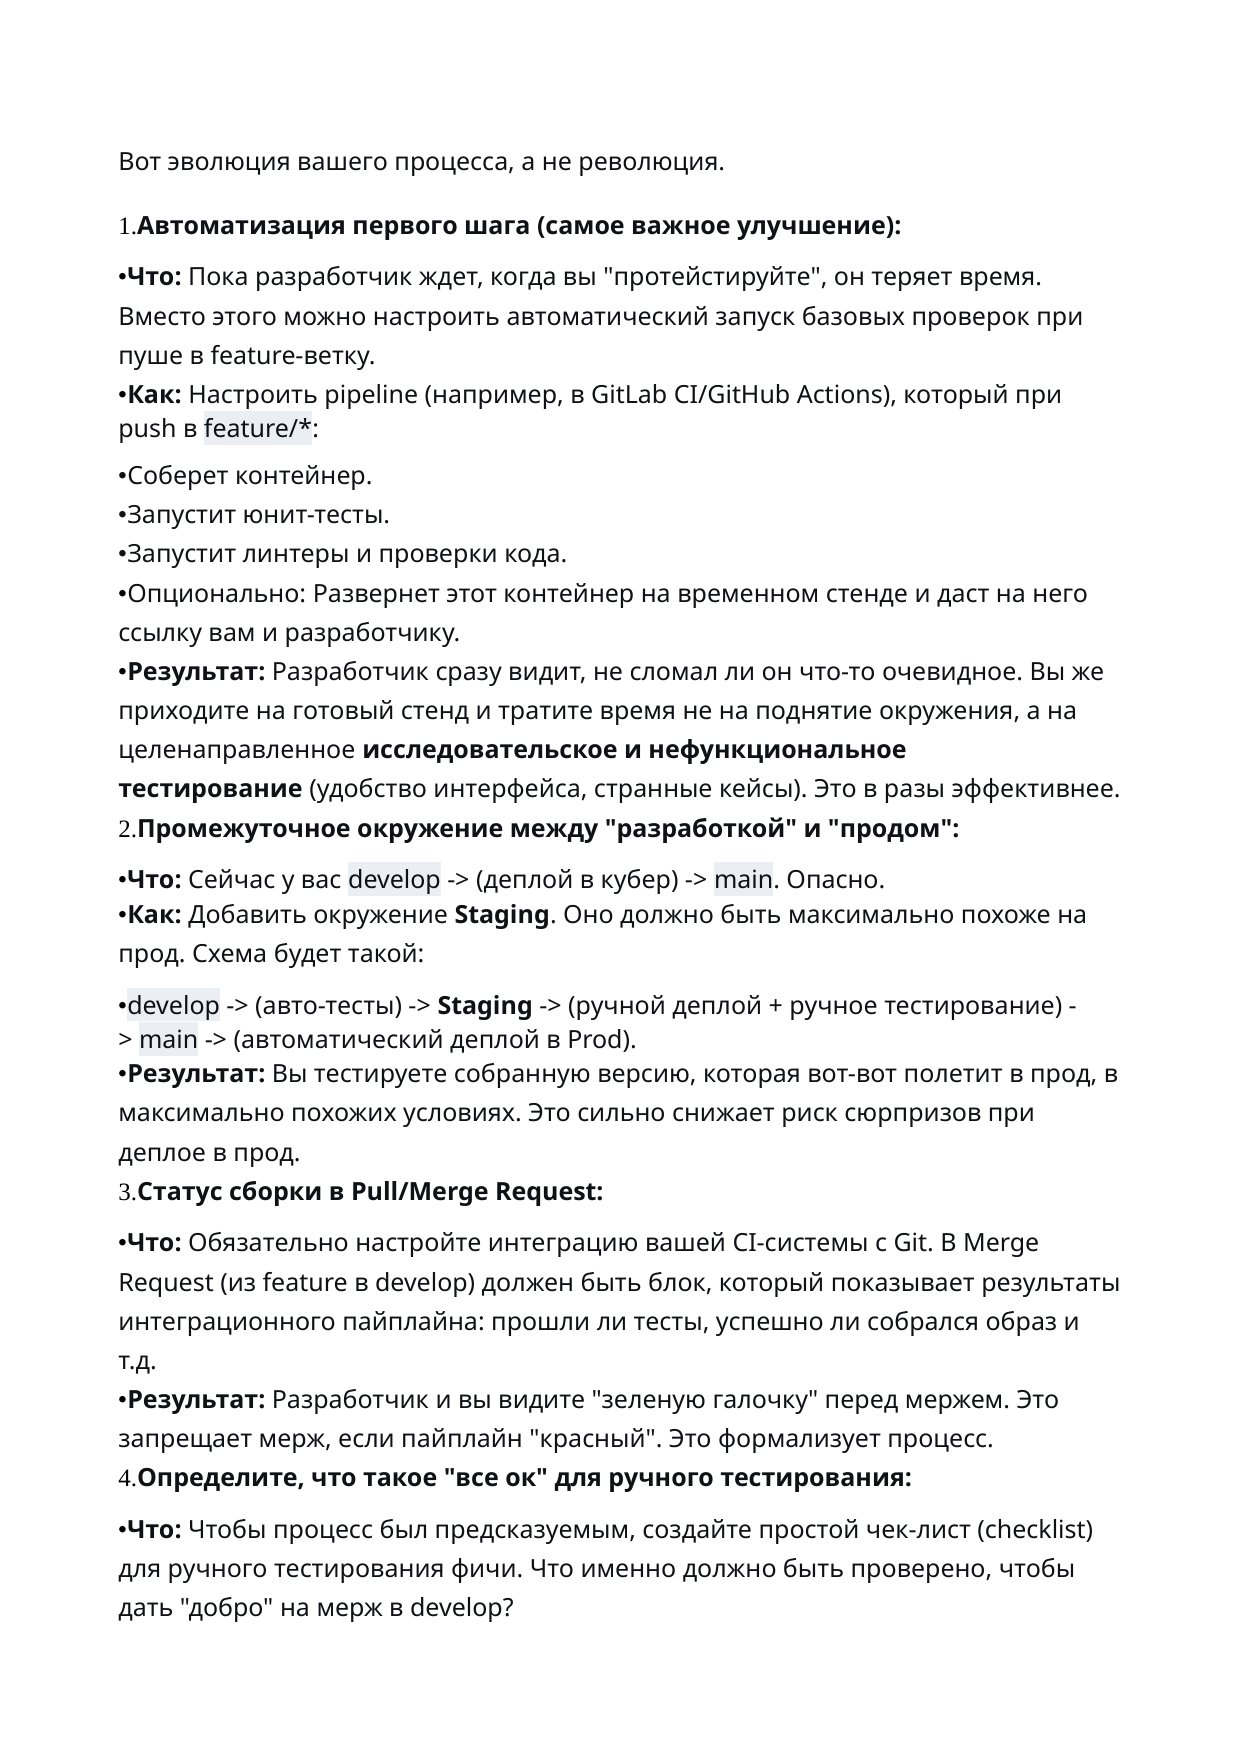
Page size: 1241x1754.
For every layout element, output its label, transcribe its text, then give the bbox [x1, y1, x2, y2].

list develop -> (авто-тесты) -> Staging -> (ручной деплой + ручное тестирование) -> main -> (автоматический деплой в Prod). [118, 987, 1122, 1056]
list Запустит юнит-тесты. [118, 497, 1122, 531]
list Что: Пока разработчик ждет, когда вы "протейстируйте", он теряет время. Вместо этого можно настроить автоматический запуск базовых проверок при пуше в feature-ветку. [118, 259, 1122, 371]
list Результат: Разработчик и вы видите "зеленую галочку" перед мержем. Это запрещает мерж, если пайплайн "красный". Это формализует процесс. [118, 1382, 1122, 1455]
list Что: Чтобы процесс был предсказуемым, создайте простой чек-лист (checklist) для ручного тестирования фичи. Что именно должно быть проверено, чтобы дать "добро" на мерж в develop? [118, 1512, 1122, 1624]
list Результат: Разработчик сразу видит, не сломал ли он что-то очевидное. Вы же приходите на готовый стенд и тратите время не на поднятие окружения, а на целенаправленное исследовательское и нефункциональное тестирование (удобство интерфейса, странные кейсы). Это в разы эффективнее. [118, 653, 1122, 805]
list Автоматизация первого шага (самое важное улучшение): [118, 207, 1122, 241]
list Соберет контейнер. [118, 458, 1122, 492]
list Как: Добавить окружение Staging. Оно должно быть максимально похоже на прод. Схема будет такой: [118, 896, 1122, 969]
list Как: Настроить pipeline (например, в GitLab CI/GitHub Actions), который при push в feature/*: [118, 376, 1122, 445]
list Статус сборки в Pull/Merge Request: [118, 1173, 1122, 1207]
list Опционально: Развернет этот контейнер на временном стенде и даст на него ссылку вам и разработчику. [118, 575, 1122, 648]
list Определите, что такое "все ок" для ручного тестирования: [118, 1460, 1122, 1494]
list Результат: Вы тестируете собранную версию, которая вот-вот полетит в прод, в максимально похожих условиях. Это сильно снижает риск сюрпризов при деплое в прод. [118, 1056, 1122, 1168]
list Промежуточное окружение между "разработкой" и "продом": [118, 810, 1122, 844]
list Что: Обязательно настройте интеграцию вашей CI-системы с Git. В Merge Request (из feature в develop) должен быть блок, который показывает результаты интеграционного пайплайна: прошли ли тесты, успешно ли собрался образ и т.д. [118, 1225, 1122, 1377]
list Что: Сейчас у вас develop -> (деплой в кубер) -> main. Опасно. [118, 862, 1122, 896]
text Вот эволюция вашего процесса, а не революция. [118, 143, 1122, 177]
list Запустит линтеры и проверки кода. [118, 536, 1122, 570]
